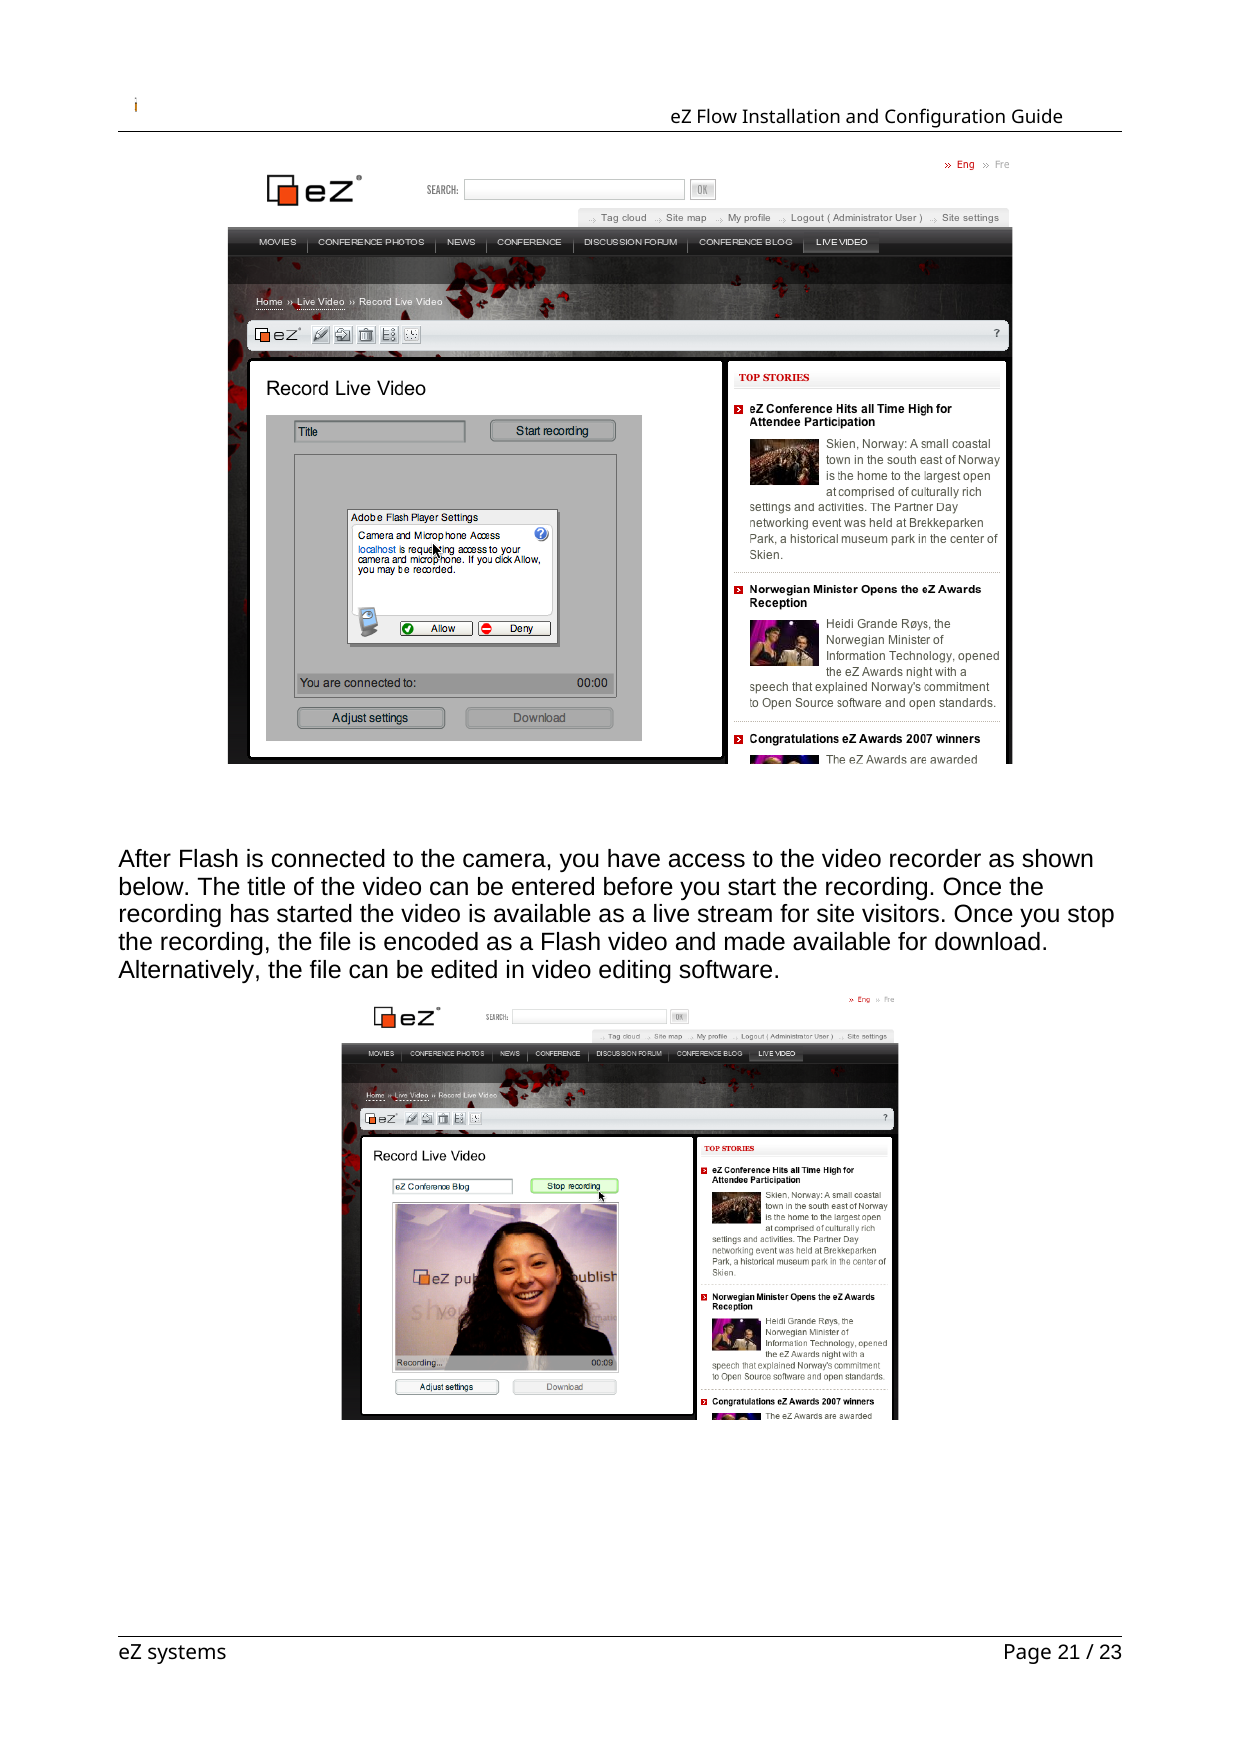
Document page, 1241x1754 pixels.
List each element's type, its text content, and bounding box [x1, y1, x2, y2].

picture [227, 157, 1013, 764]
picture [341, 996, 899, 1420]
text After Flash is connected to the camera, you have access to the video recorder as shown below. The title of the video can be entered before you start the recording. Once the recording has started the video is available as a live stream for site visitors. Once you stop the recording, the file is encoded as a Flash video and made available for download. Alternatively, the file can be edited in video editing software. [118, 844, 1122, 984]
